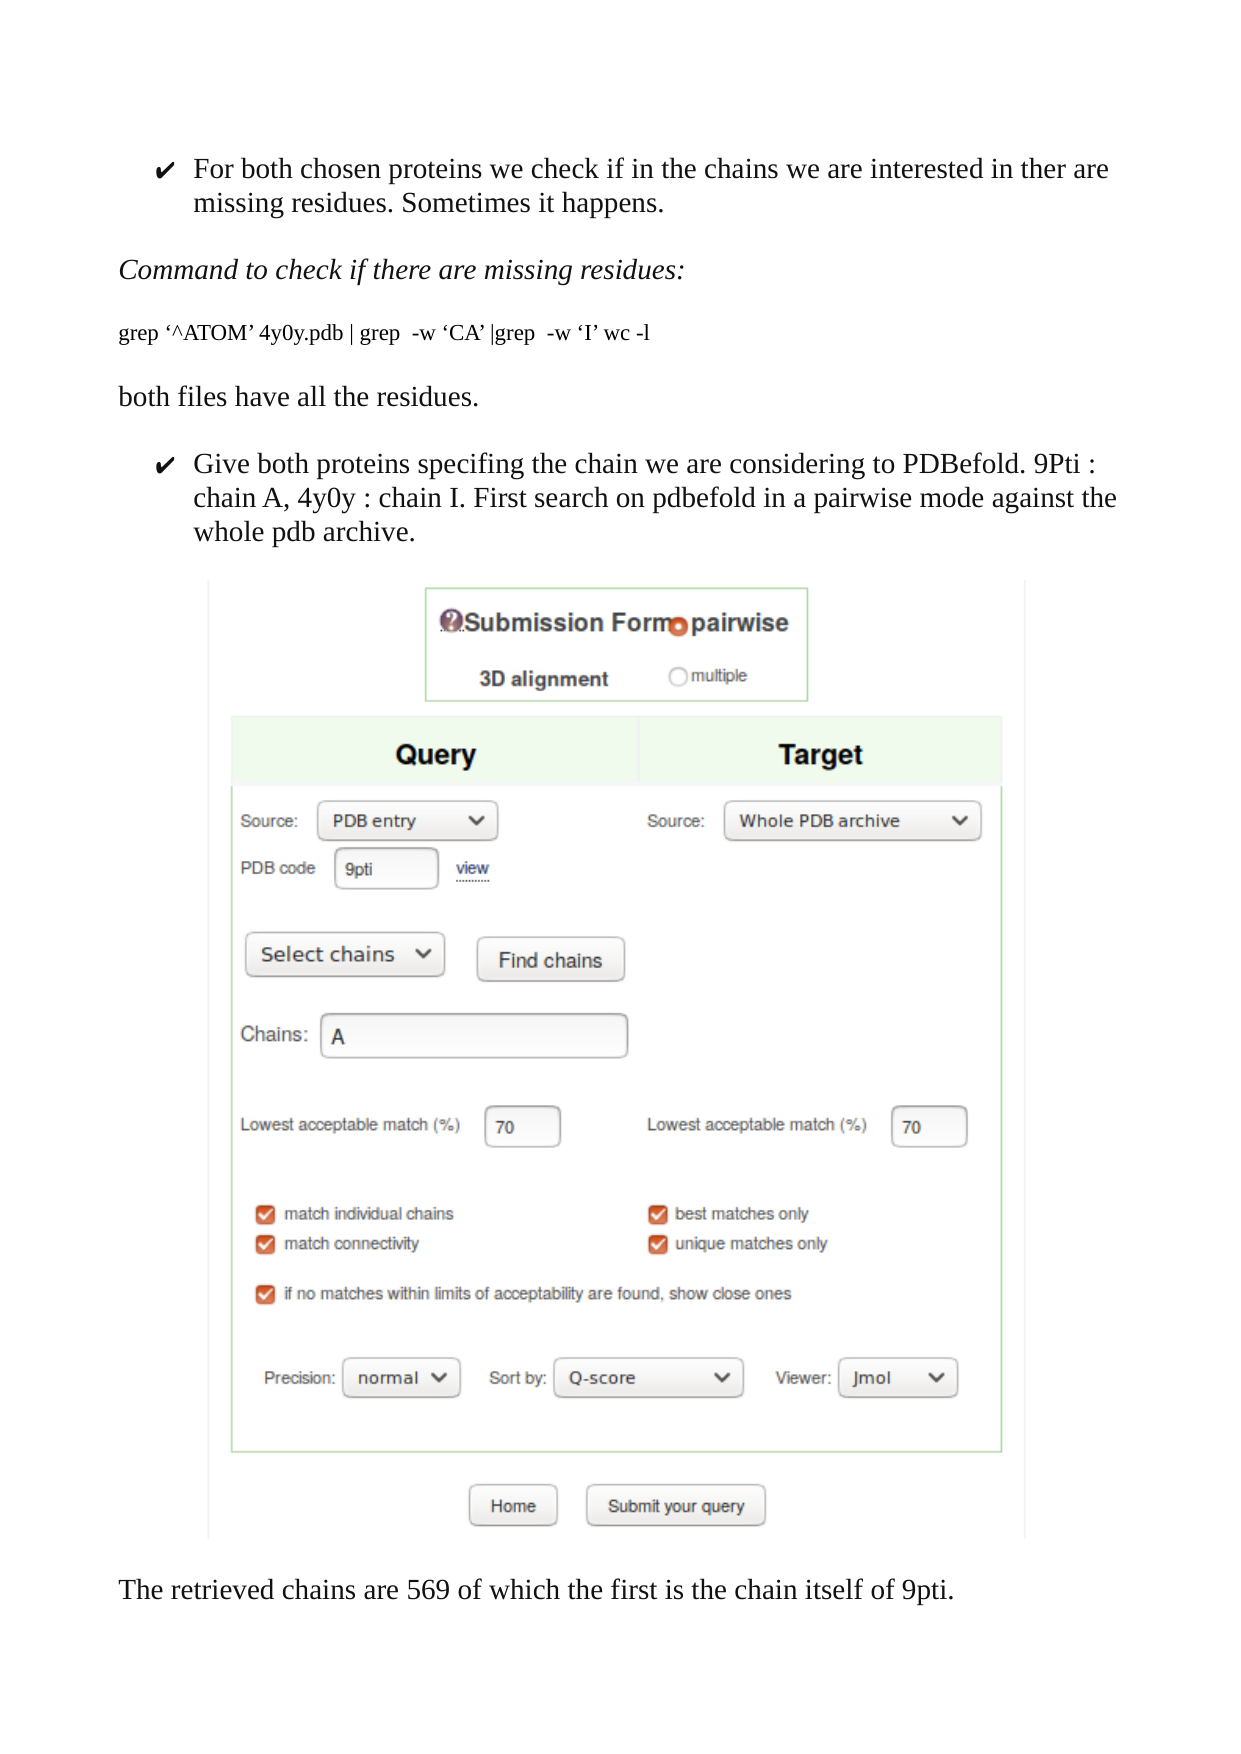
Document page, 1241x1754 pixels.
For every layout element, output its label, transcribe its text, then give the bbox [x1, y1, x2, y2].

text grep ‘^ATOM’ 4y0y.pdb | grep -w ‘CA’ |grep -w ‘I’ wc -l [118, 319, 1122, 346]
text Command to check if there are missing residues: [118, 252, 1122, 286]
text both files have all the residues. [118, 379, 1122, 413]
text The retrieved chains are 569 of which the first is the chain itself of 9pti. [118, 1572, 1122, 1606]
list Give both proteins specifing the chain we are considering to PDBefold. 9Pti : chain A, 4y0y : chain I. First search on pdbefold in a pairwise mode against the whole pdb archive. [156, 446, 1122, 547]
list For both chosen proteins we check if in the chains we are interested in ther are missing residues. Sometimes it happens. [156, 152, 1122, 219]
picture [164, 580, 1076, 1539]
